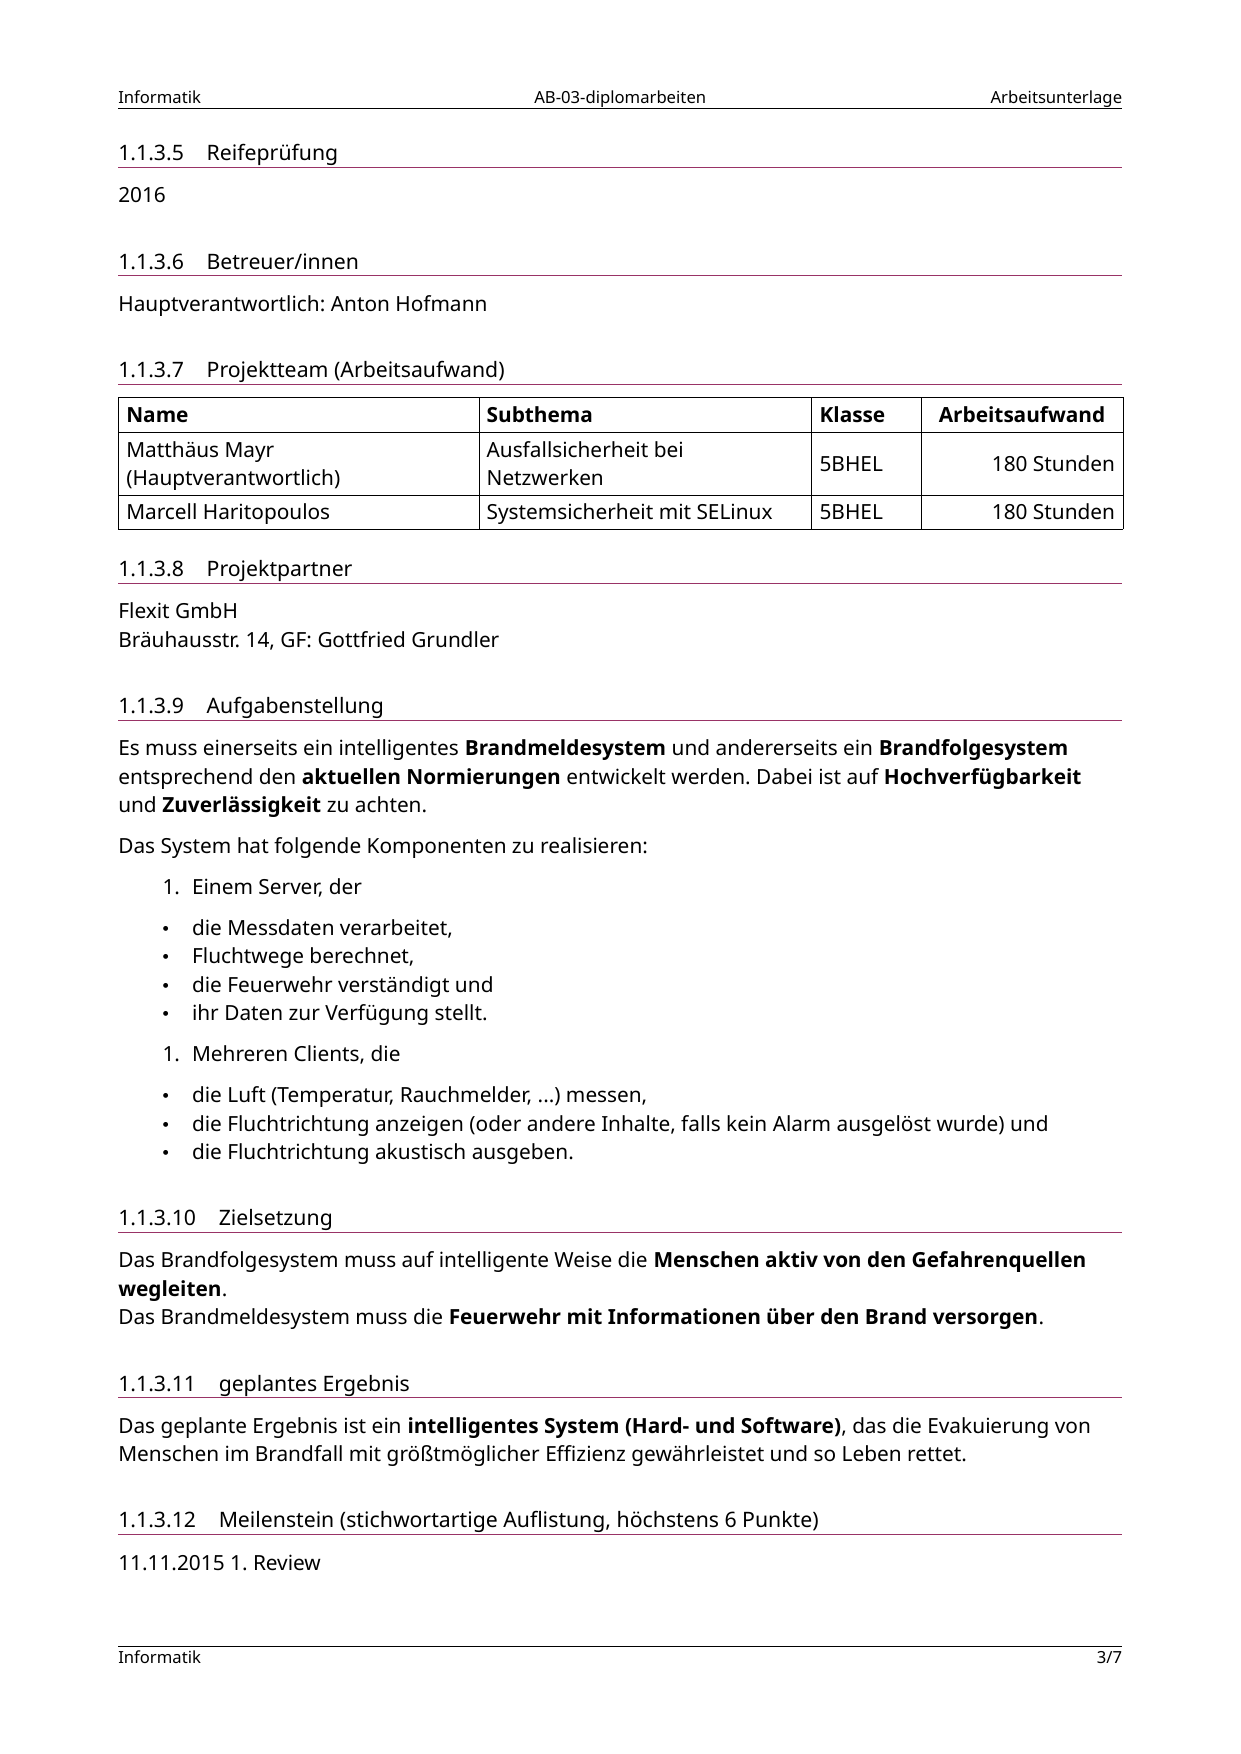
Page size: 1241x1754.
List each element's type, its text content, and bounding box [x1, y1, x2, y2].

table_cell Matthäus Mayr (Hauptverantwortlich) [119, 433, 479, 494]
subtitle geplantes Ergebnis [118, 1368, 1122, 1397]
subtitle Projektpartner [118, 554, 1122, 583]
subtitle Betreuer/innen [118, 246, 1122, 275]
list Fluchtwege berechnet, [162, 941, 1122, 970]
text Das geplante Ergebnis ist ein intelligentes System (Hard- und Software), das die Evakuierung von Menschen im Brandfall mit größtmöglicher Effizienz gewährleistet und so Leben rettet. [118, 1411, 1122, 1468]
table_cell 5BHEL [812, 496, 921, 529]
list Einem Server, der [162, 872, 1122, 901]
text 2016 [118, 180, 1122, 209]
text Das Brandfolgesystem muss auf intelligente Weise die Menschen aktiv von den Gefahrenquellen wegleiten. Das Brandmeldesystem muss die Feuerwehr mit Informationen über den Brand versorgen. [118, 1246, 1122, 1331]
subtitle Projektteam (Arbeitsaufwand) [118, 355, 1122, 384]
list ihr Daten zur Verfügung stellt. [162, 998, 1122, 1027]
subtitle Zielsetzung [118, 1203, 1122, 1232]
text Hauptverantwortlich: Anton Hofmann [118, 289, 1122, 317]
text Flexit GmbH Bräuhausstr. 14, GF: Gottfried Grundler [118, 596, 1122, 653]
subtitle Aufgabenstellung [118, 691, 1122, 720]
table_header Arbeitsaufwand [922, 398, 1123, 432]
table_cell Marcell Haritopoulos [119, 496, 479, 529]
text Es muss einerseits ein intelligentes Brandmeldesystem und andererseits ein Brandfolgesystem entsprechend den aktuellen Normierungen entwickelt werden. Dabei ist auf Hochverfügbarkeit und Zuverlässigkeit zu achten. [118, 733, 1122, 819]
table_header Subthema [480, 398, 811, 432]
text Das System hat folgende Komponenten zu realisieren: [118, 831, 1122, 859]
table_cell 5BHEL [812, 433, 921, 494]
table_cell 180 Stunden [922, 496, 1123, 529]
list die Luft (Temperatur, Rauchmelder, ...) messen, [162, 1080, 1122, 1109]
table_header Name [119, 398, 479, 432]
table_cell Systemsicherheit mit SELinux [480, 496, 811, 529]
text 11.11.2015 1. Review [118, 1548, 1122, 1576]
list Mehreren Clients, die [162, 1039, 1122, 1068]
list die Fluchtrichtung akustisch ausgeben. [162, 1137, 1122, 1166]
subtitle Reifeprüfung [118, 138, 1122, 167]
table_cell 180 Stunden [922, 433, 1123, 494]
list die Fluchtrichtung anzeigen (oder andere Inhalte, falls kein Alarm ausgelöst wurde) und [162, 1109, 1122, 1137]
list die Messdaten verarbeitet, [162, 913, 1122, 941]
subtitle Meilenstein (stichwortartige Auflistung, höchstens 6 Punkte) [118, 1505, 1122, 1534]
list die Feuerwehr verständigt und [162, 970, 1122, 998]
table_cell Ausfallsicherheit bei Netzwerken [480, 433, 811, 494]
table_header Klasse [812, 398, 921, 432]
